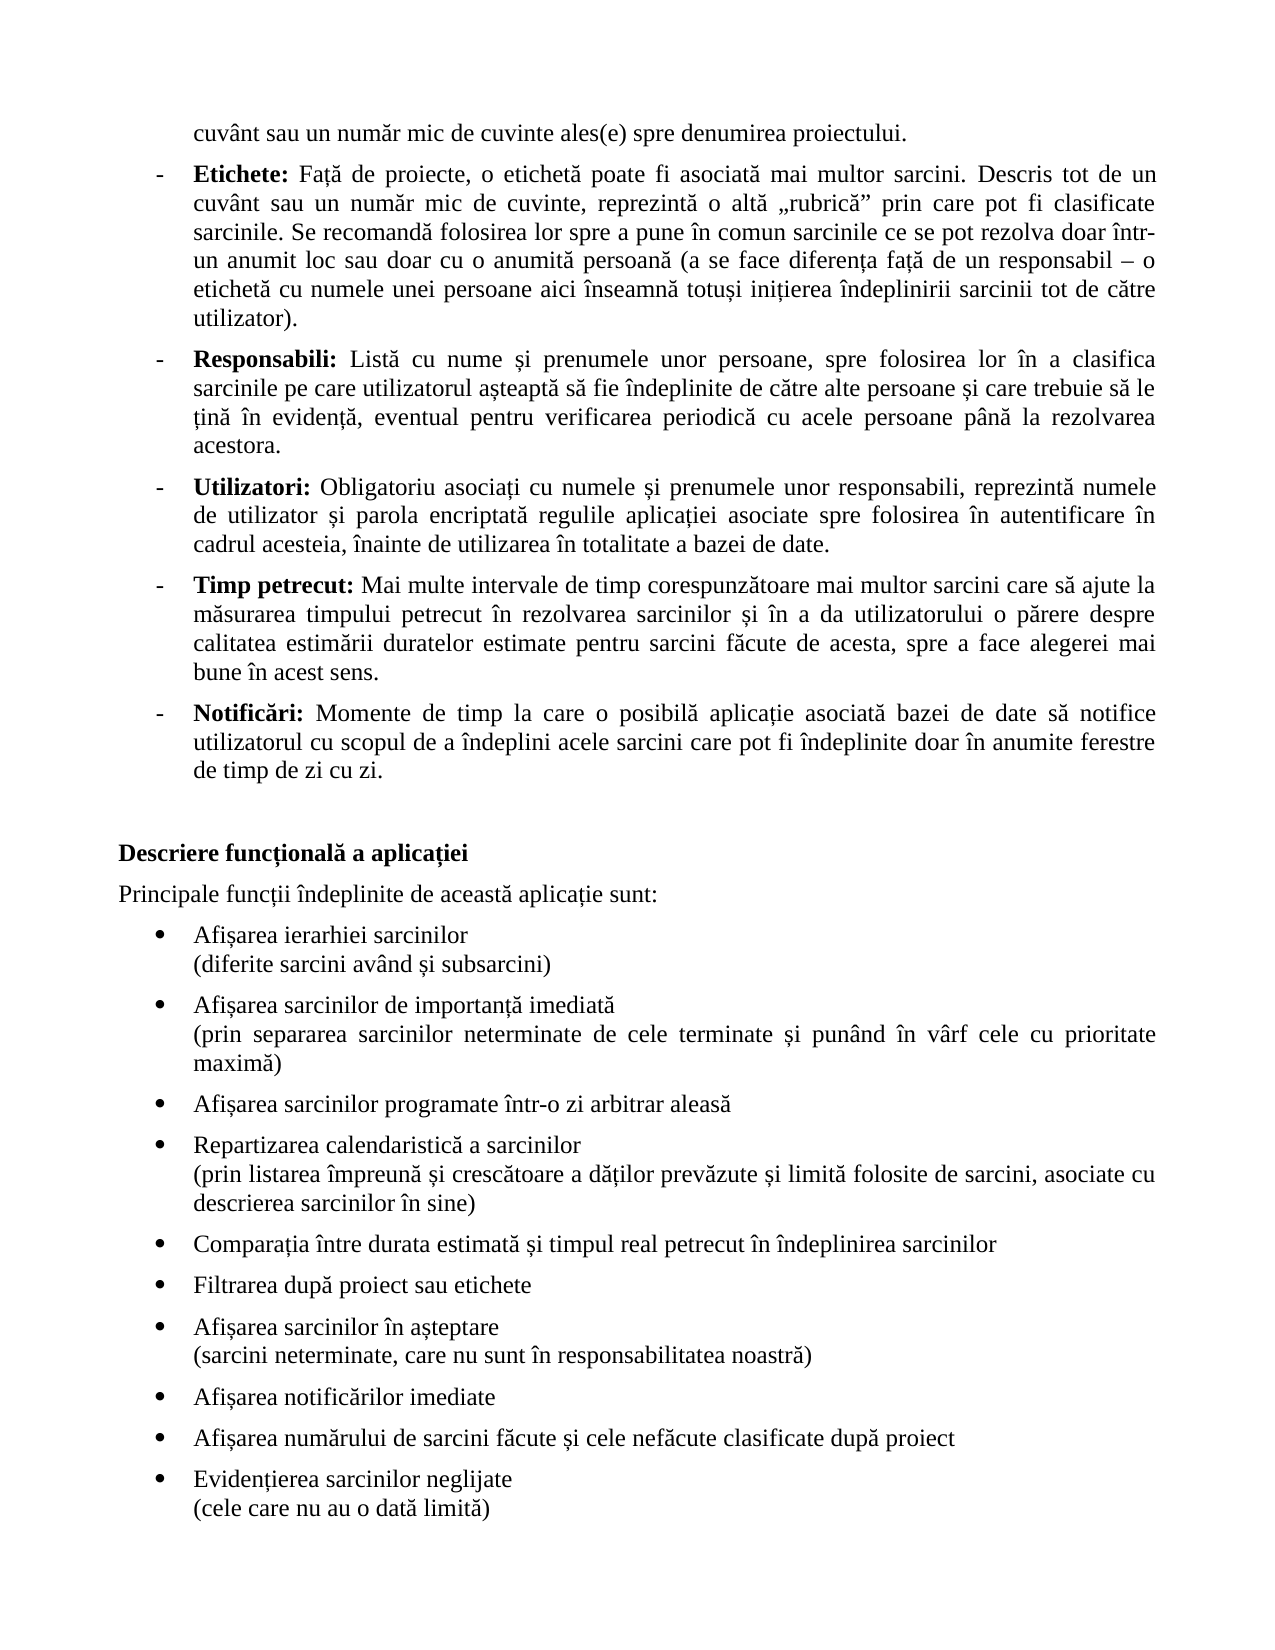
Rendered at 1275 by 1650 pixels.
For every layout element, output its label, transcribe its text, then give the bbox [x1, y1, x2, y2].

text (prin listarea împreună și crescătoare a dăților prevăzute și limită folosite de sarcini, asociate cu descrierea sarcinilor în sine) [193, 1159, 1157, 1217]
list Filtrarea după proiect sau etichete [156, 1271, 1157, 1299]
list Afișarea numărului de sarcini făcute și cele nefăcute clasificate după proiect [156, 1423, 1157, 1452]
text (cele care nu au o dată limită) [193, 1493, 1157, 1522]
list Afișarea ierarhiei sarcinilor [156, 921, 1157, 949]
text Descriere funcțională a aplicației [118, 838, 1157, 867]
list Evidențierea sarcinilor neglijate [156, 1464, 1157, 1493]
list Timp petrecut: Mai multe intervale de timp corespunzătoare mai multor sarcini care să ajute la măsurarea timpului petrecut în rezolvarea sarcinilor și în a da utilizatorului o părere despre calitatea estimării duratelor estimate pentru sarcini făcute de acesta, spre a face alegerei mai bune în acest sens. [156, 571, 1157, 686]
list cuvânt sau un număr mic de cuvinte ales(e) spre denumirea proiectului. [156, 118, 1157, 147]
list Afișarea sarcinilor programate într-o zi arbitrar aleasă [156, 1089, 1157, 1118]
list Afișarea notificărilor imediate [156, 1382, 1157, 1411]
text (prin separarea sarcinilor neterminate de cele terminate și punând în vârf cele cu prioritate maximă) [193, 1019, 1157, 1077]
list Etichete: Față de proiecte, o etichetă poate fi asociată mai multor sarcini. Descris tot de un cuvânt sau un număr mic de cuvinte, reprezintă o altă „rubrică” prin care pot fi clasificate sarcinile. Se recomandă folosirea lor spre a pune în comun sarcinile ce se pot rezolva doar într-un anumit loc sau doar cu o anumită persoană (a se face diferența față de un responsabil – o etichetă cu numele unei persoane aici înseamnă totuși inițierea îndeplinirii sarcinii tot de către utilizator). [156, 159, 1157, 332]
list Responsabili: Listă cu nume și prenumele unor persoane, spre folosirea lor în a clasifica sarcinile pe care utilizatorul așteaptă să fie îndeplinite de către alte persoane și care trebuie să le țină în evidență, eventual pentru verificarea periodică cu acele persoane până la rezolvarea acestora. [156, 344, 1157, 459]
list Utilizatori: Obligatoriu asociați cu numele și prenumele unor responsabili, reprezintă numele de utilizator și parola encriptată regulile aplicației asociate spre folosirea în autentificare în cadrul acesteia, înainte de utilizarea în totalitate a bazei de date. [156, 472, 1157, 558]
list Comparația între durata estimată și timpul real petrecut în îndeplinirea sarcinilor [156, 1229, 1157, 1258]
list Afișarea sarcinilor de importanță imediată [156, 991, 1157, 1019]
text Principale funcții îndeplinite de această aplicație sunt: [118, 879, 1157, 908]
list Afișarea sarcinilor în așteptare [156, 1312, 1157, 1341]
list Notificări: Momente de timp la care o posibilă aplicație asociată bazei de date să notifice utilizatorul cu scopul de a îndeplini acele sarcini care pot fi îndeplinite doar în anumite ferestre de timp de zi cu zi. [156, 698, 1157, 784]
text (sarcini neterminate, care nu sunt în responsabilitatea noastră) [193, 1341, 1157, 1369]
list Repartizarea calendaristică a sarcinilor [156, 1131, 1157, 1159]
text (diferite sarcini având și subsarcini) [193, 949, 1157, 978]
